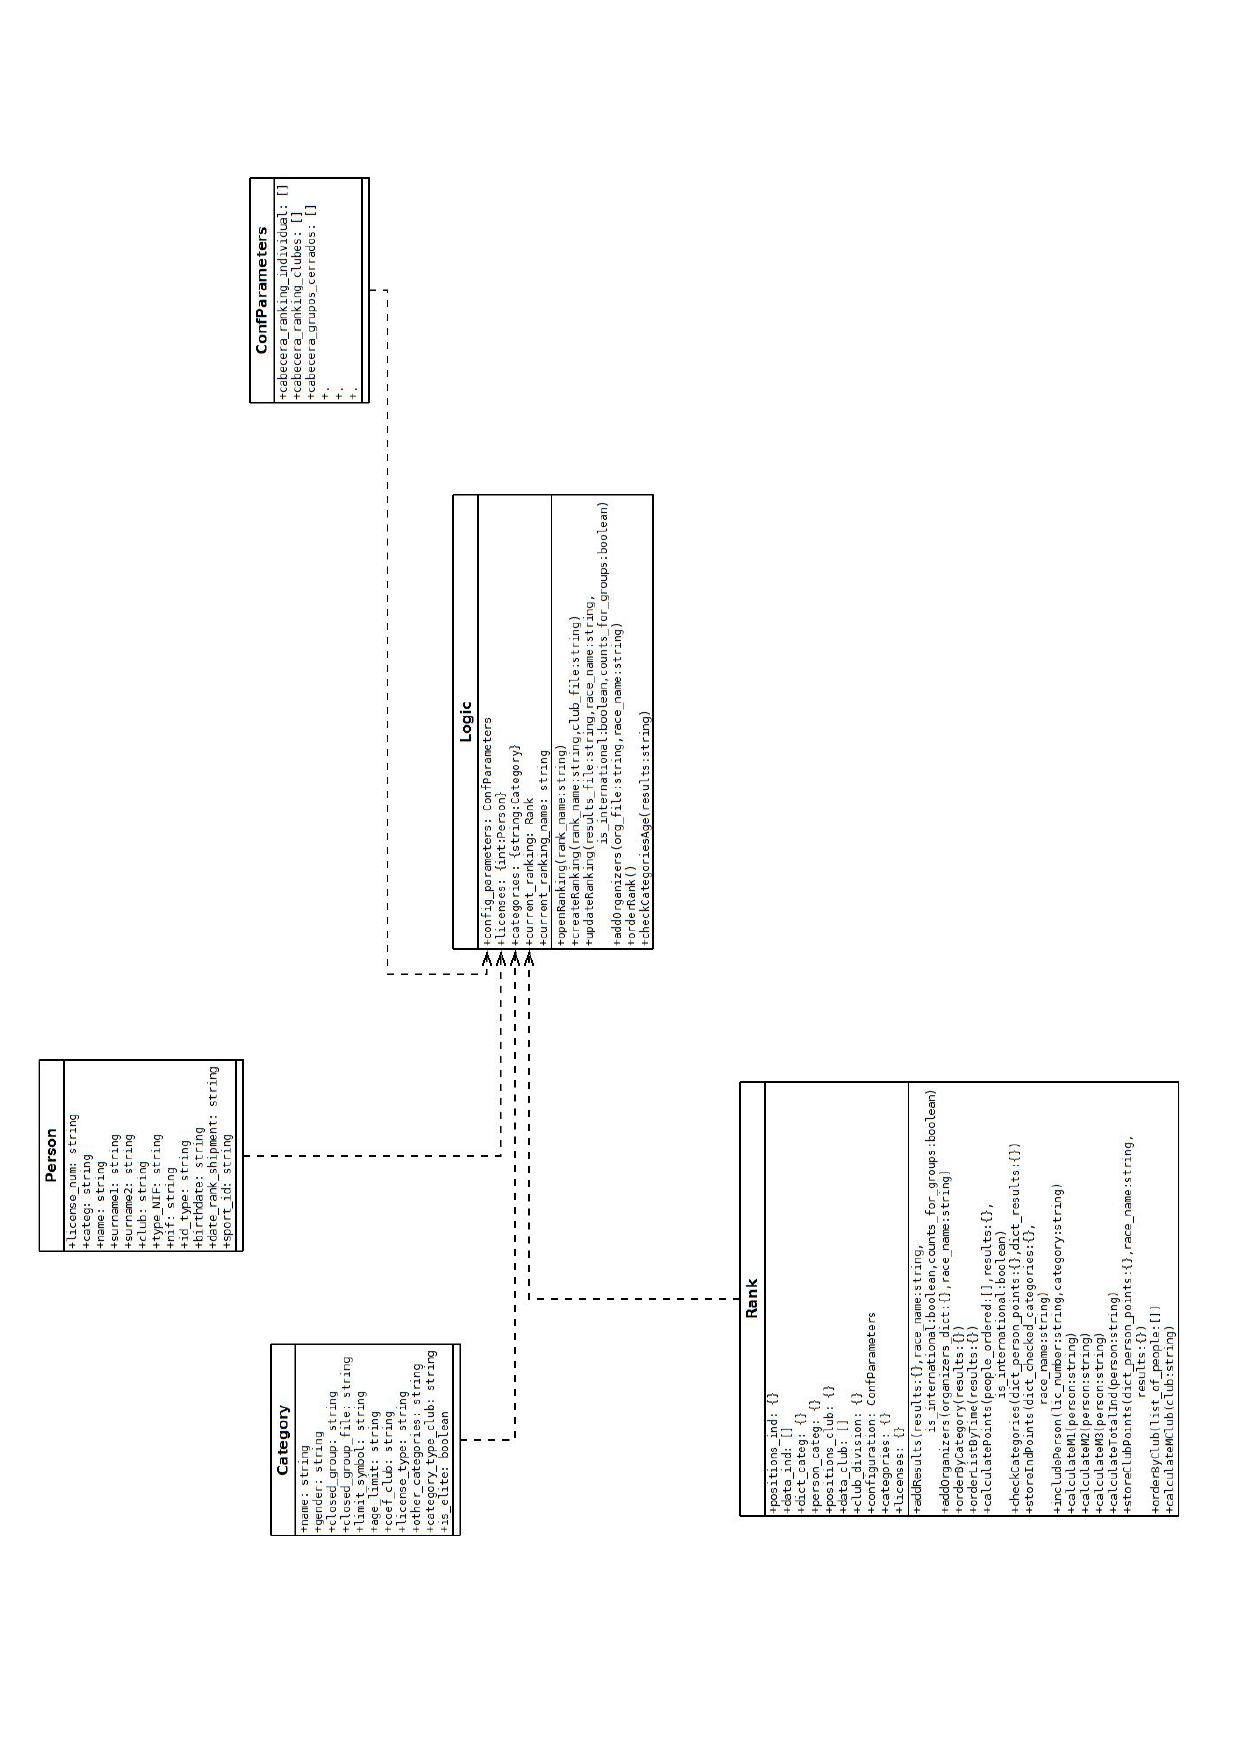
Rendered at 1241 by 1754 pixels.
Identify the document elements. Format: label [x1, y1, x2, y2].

picture [38, 175, 1180, 1536]
